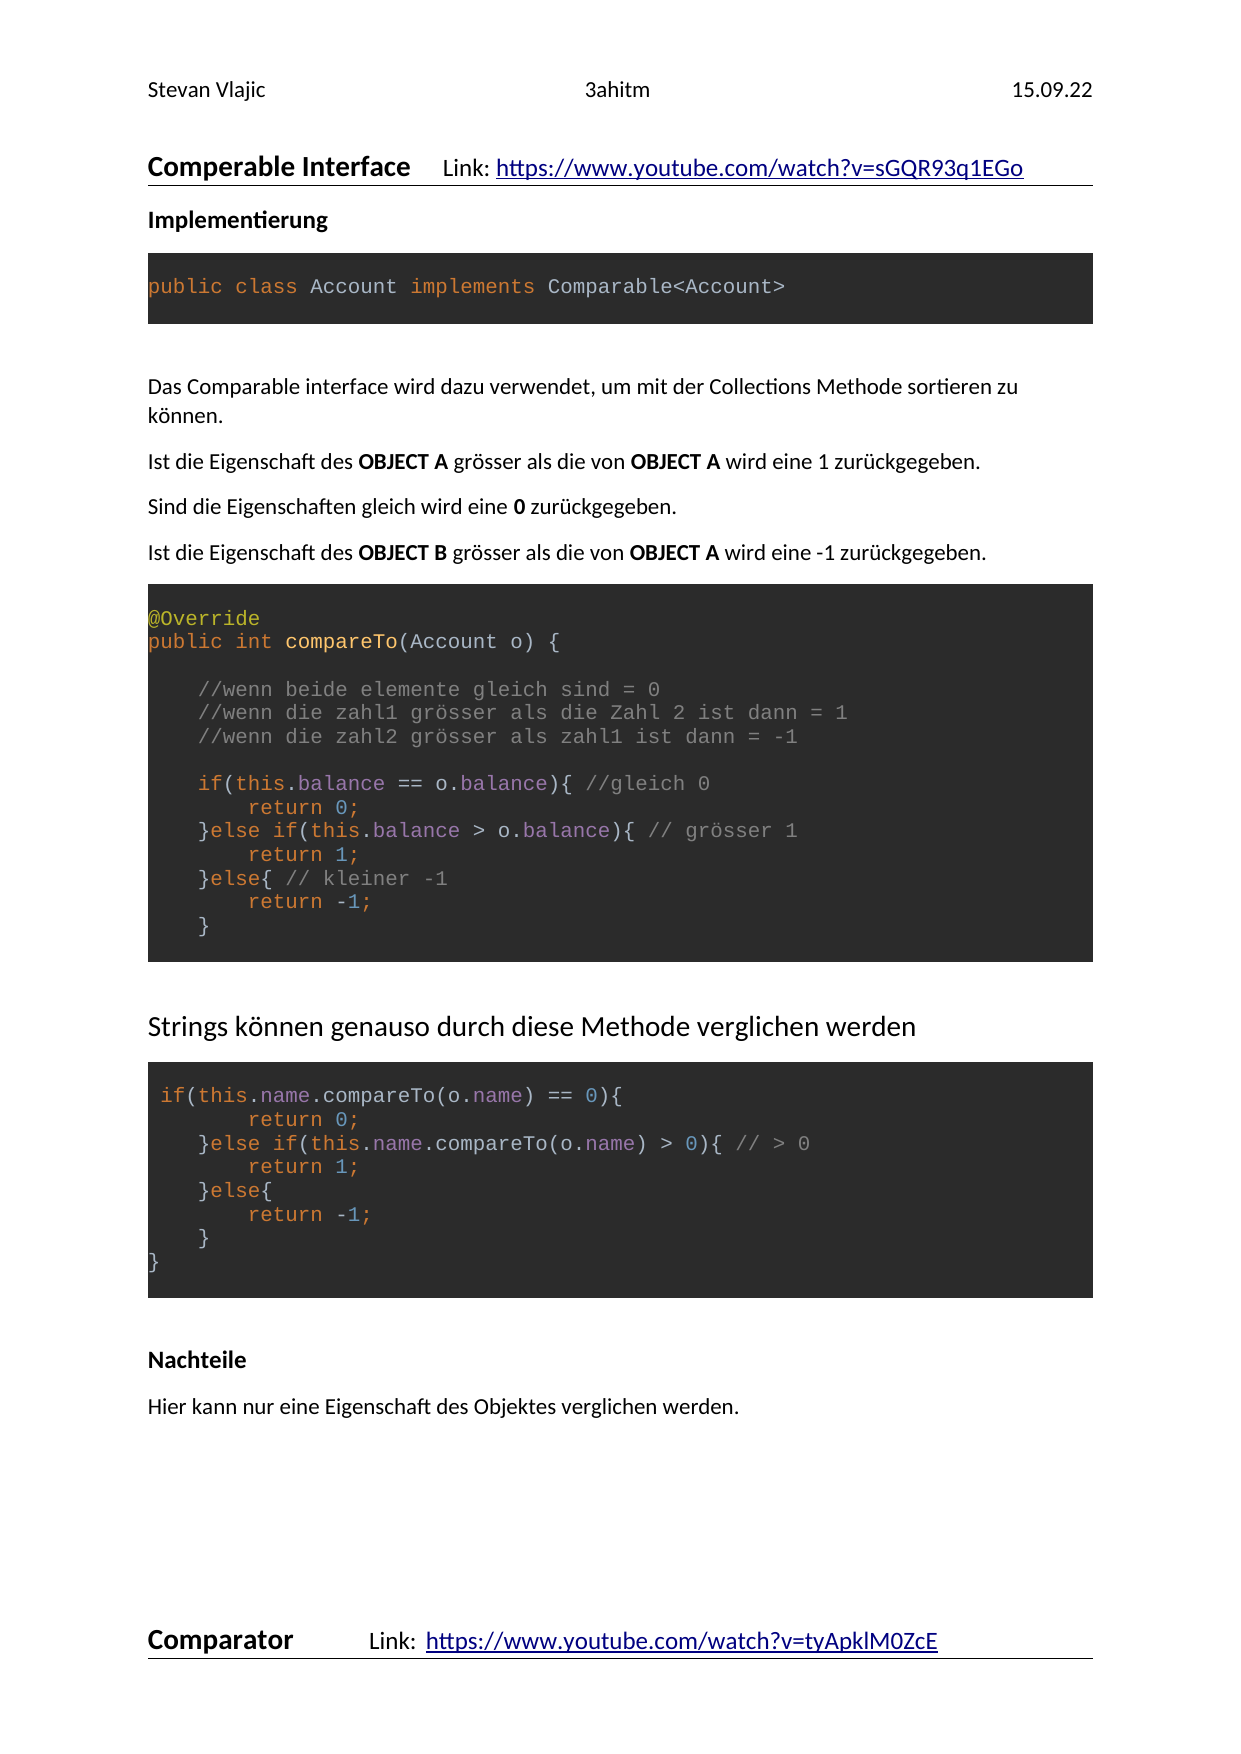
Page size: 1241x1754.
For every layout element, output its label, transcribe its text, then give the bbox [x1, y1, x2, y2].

text Comparator Link: https://www.youtube.com/watch?v=tyApklM0ZcE [148, 1621, 1093, 1658]
text Nachteile [148, 1344, 1093, 1374]
text Strings können genauso durch diese Methode verglichen werden [148, 1008, 1093, 1044]
text Das Comparable interface wird dazu verwendet, um mit der Collections Methode sortieren zu können. [148, 372, 1093, 429]
text Ist die Eigenschaft des OBJECT B grösser als die von OBJECT A wird eine -1 zurückgegeben. [148, 538, 1093, 566]
text Sind die Eigenschaften gleich wird eine 0 zurückgegeben. [148, 492, 1093, 521]
text Implementierung [148, 204, 1093, 235]
text Comperable Interface Link: https://www.youtube.com/watch?v=sGQR93q1EGo [148, 148, 1093, 185]
text if(this.name.compareTo(o.name) == 0){ return 0; }else if(this.name.compareTo(o.name) > 0){ // > 0 return 1; }else{ return -1; } } [148, 1085, 1093, 1274]
text public class Account implements Comparable<Account> [148, 276, 1093, 300]
text @Override public int compareTo(Account o) { //wenn beide elemente gleich sind = 0 //wenn die zahl1 grösser als die Zahl 2 ist dann = 1 //wenn die zahl2 grösser als zahl1 ist dann = -1 if(this.balance == o.balance){ //gleich 0 return 0; }else if(this.balance > o.balance){ // grösser 1 return 1; }else{ // kleiner -1 return -1; } [148, 608, 1093, 939]
text Hier kann nur eine Eigenschaft des Objektes verglichen werden. [148, 1392, 1093, 1420]
text Ist die Eigenschaft des OBJECT A grösser als die von OBJECT A wird eine 1 zurückgegeben. [148, 447, 1093, 475]
